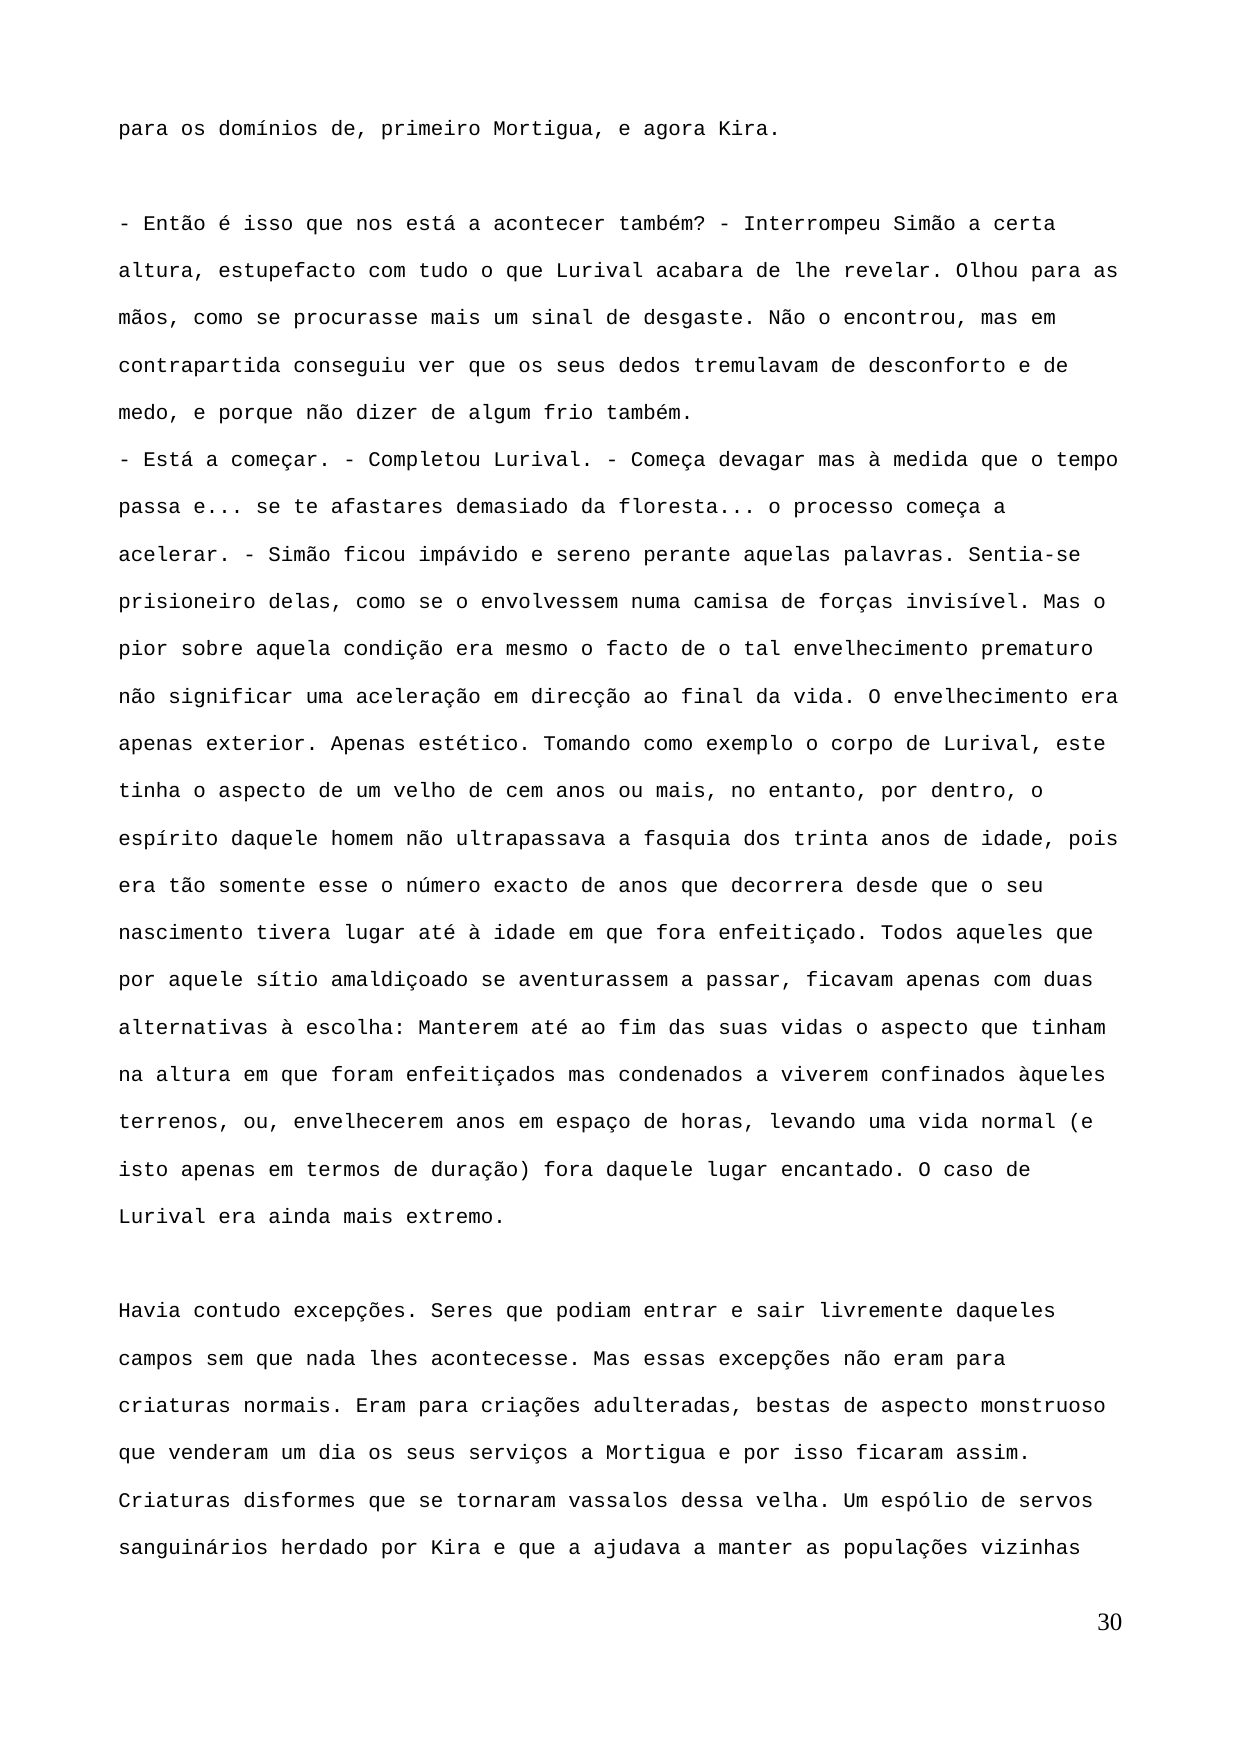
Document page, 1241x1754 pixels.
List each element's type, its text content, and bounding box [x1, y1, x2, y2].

text Havia contudo excepções. Seres que podiam entrar e sair livremente daqueles campos sem que nada lhes acontecesse. Mas essas excepções não eram para criaturas normais. Eram para criações adulteradas, bestas de aspecto monstruoso que venderam um dia os seus serviços a Mortigua e por isso ficaram assim. Criaturas disformes que se tornaram vassalos dessa velha. Um espólio de servos sanguinários herdado por Kira e que a ajudava a manter as populações vizinhas [118, 1300, 1122, 1561]
text - Então é isso que nos está a acontecer também? - Interrompeu Simão a certa altura, estupefacto com tudo o que Lurival acabara de lhe revelar. Olhou para as mãos, como se procurasse mais um sinal de desgaste. Não o encontrou, mas em contrapartida conseguiu ver que os seus dedos tremulavam de desconforto e de medo, e porque não dizer de algum frio também. - Está a começar. - Completou Lurival. - Começa devagar mas à medida que o tempo passa e... se te afastares demasiado da floresta... o processo começa a acelerar. - Simão ficou impávido e sereno perante aquelas palavras. Sentia-se prisioneiro delas, como se o envolvessem numa camisa de forças invisível. Mas o pior sobre aquela condição era mesmo o facto de o tal envelhecimento prematuro não significar uma aceleração em direcção ao final da vida. O envelhecimento era apenas exterior. Apenas estético. Tomando como exemplo o corpo de Lurival, este tinha o aspecto de um velho de cem anos ou mais, no entanto, por dentro, o espírito daquele homem não ultrapassava a fasquia dos trinta anos de idade, pois era tão somente esse o número exacto de anos que decorrera desde que o seu nascimento tivera lugar até à idade em que fora enfeitiçado. Todos aqueles que por aquele sítio amaldiçoado se aventurassem a passar, ficavam apenas com duas alternativas à escolha: Manterem até ao fim das suas vidas o aspecto que tinham na altura em que foram enfeitiçados mas condenados a viverem confinados àqueles terrenos, ou, envelhecerem anos em espaço de horas, levando uma vida normal (e isto apenas em termos de duração) fora daquele lugar encantado. O caso de Lurival era ainda mais extremo. [118, 213, 1122, 1229]
text para os domínios de, primeiro Mortigua, e agora Kira. [118, 118, 1122, 142]
